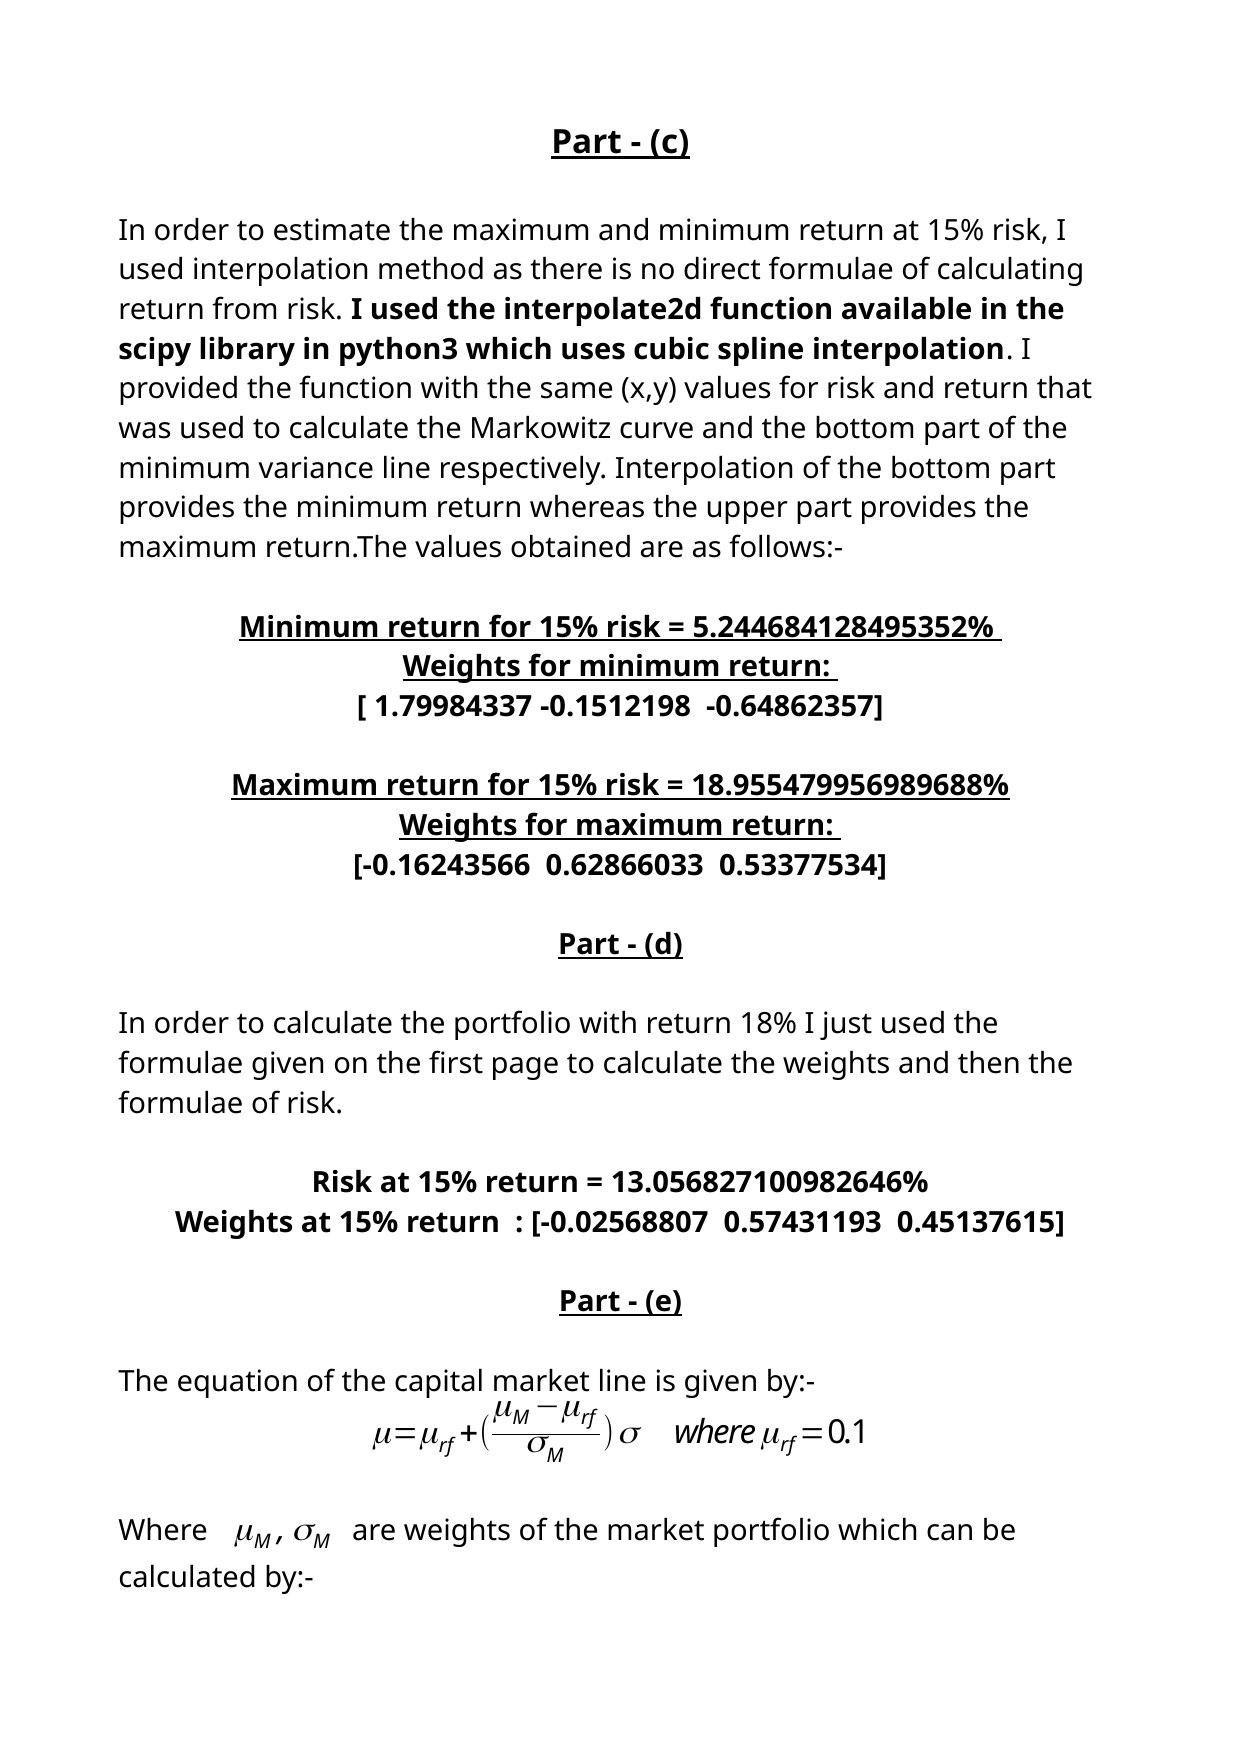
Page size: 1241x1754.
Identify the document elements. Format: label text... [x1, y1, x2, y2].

text Risk at 15% return = 13.056827100982646% [118, 1161, 1122, 1201]
text [-0.16243566 0.62866033 0.53377534] [118, 844, 1122, 884]
text Weights for minimum return: [118, 646, 1122, 685]
text Where are weights of the market portfolio which can be calculated by:- [118, 1509, 1122, 1596]
text In order to calculate the portfolio with return 18% I just used the formulae given on the first page to calculate the weights and then the formulae of risk. [118, 1003, 1122, 1122]
text Weights at 15% return : [-0.02568807 0.57431193 0.45137615] [118, 1201, 1122, 1241]
text Minimum return for 15% risk = 5.244684128495352% [118, 606, 1122, 646]
text Part - (e) [118, 1281, 1122, 1320]
text [ 1.79984337 -0.1512198 -0.64862357] [118, 685, 1122, 725]
text Part - (d) [118, 923, 1122, 963]
text Part - (c) [118, 118, 1122, 163]
text Maximum return for 15% risk = 18.955479956989688% [118, 764, 1122, 804]
text Weights for maximum return: [118, 804, 1122, 844]
text In order to estimate the maximum and minimum return at 15% risk, I used interpolation method as there is no direct formulae of calculating return from risk. I used the interpolate2d function available in the scipy library in python3 which uses cubic spline interpolation. I provided the function with the same (x,y) values for risk and return that was used to calculate the Markowitz curve and the bottom part of the minimum variance line respectively. Interpolation of the bottom part provides the minimum return whereas the upper part provides the maximum return.The values obtained are as follows:- [118, 209, 1122, 566]
text The equation of the capital market line is given by:- [118, 1360, 1122, 1399]
